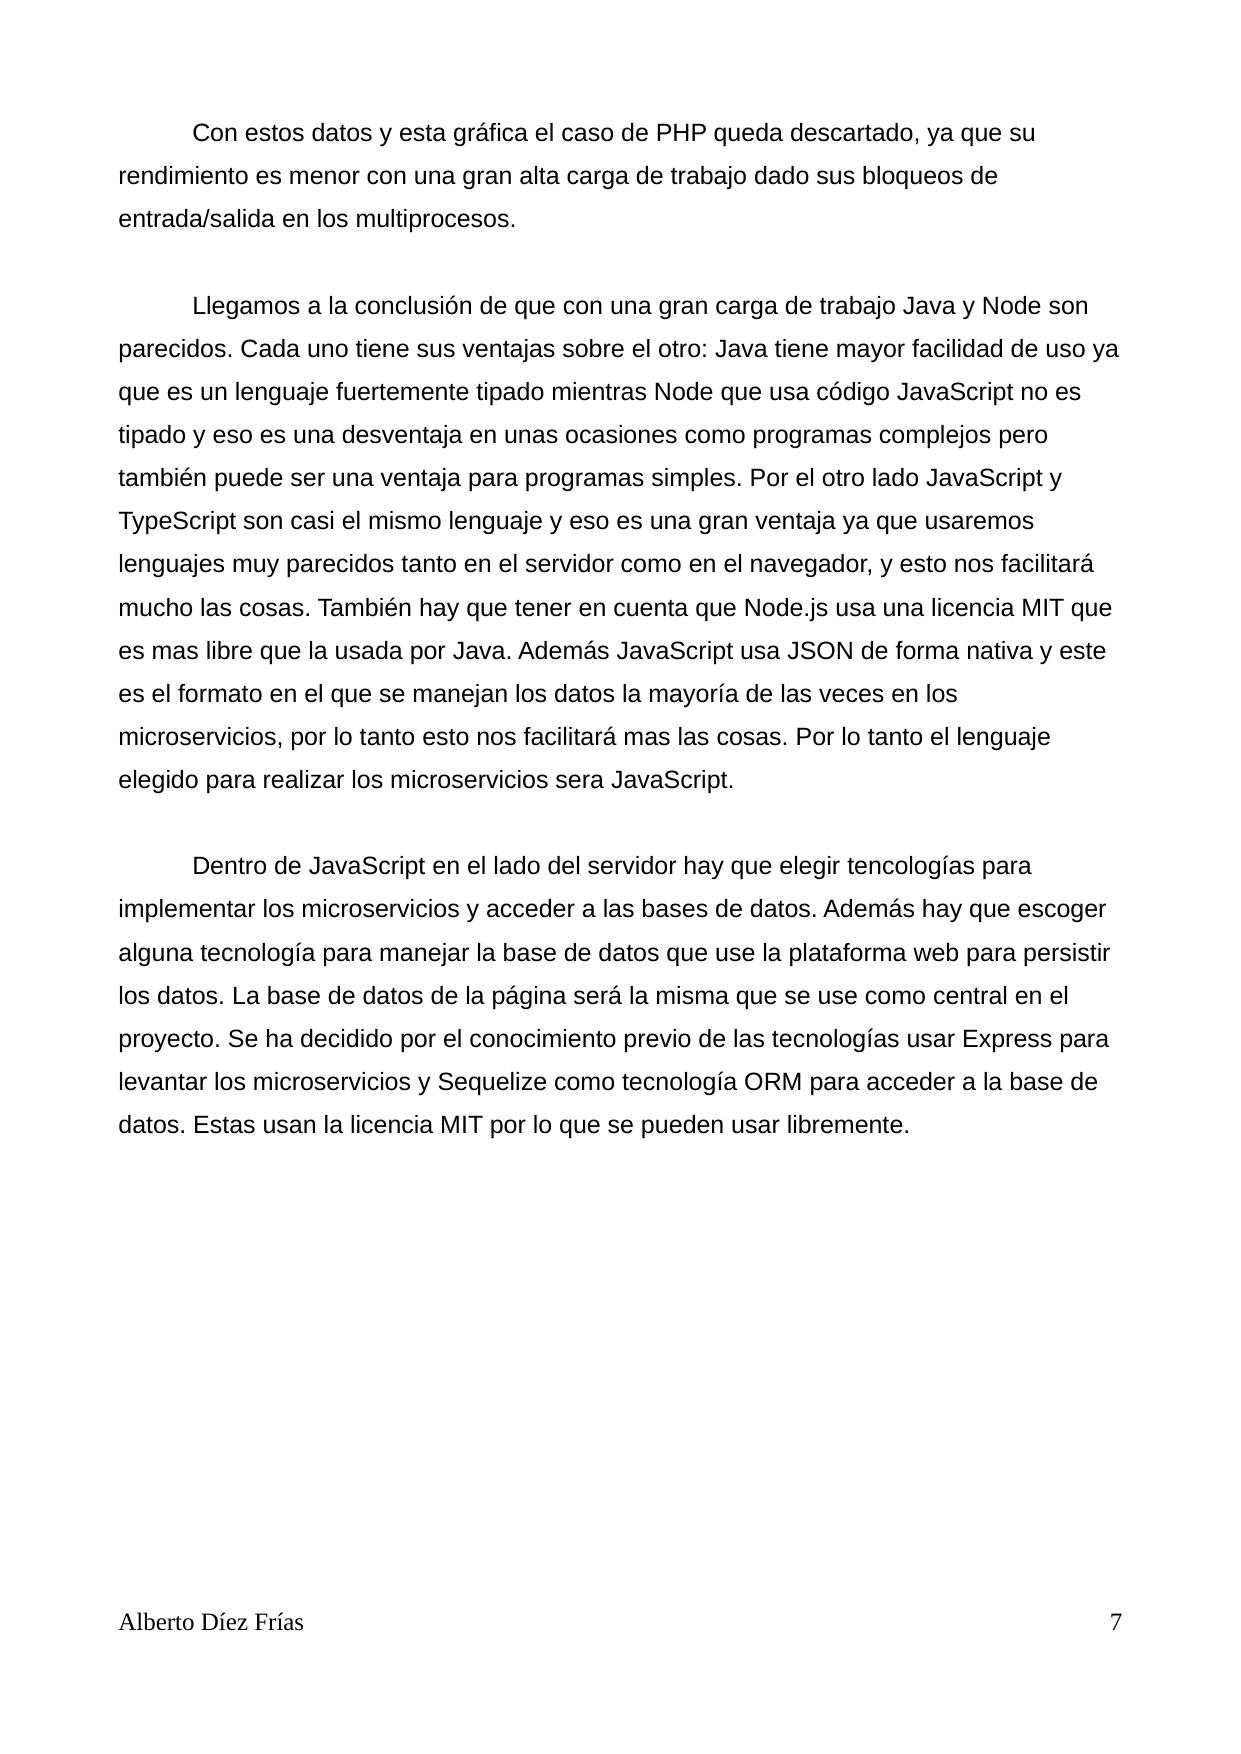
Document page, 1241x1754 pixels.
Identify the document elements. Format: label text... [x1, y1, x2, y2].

text Llegamos a la conclusión de que con una gran carga de trabajo Java y Node son parecidos. Cada uno tiene sus ventajas sobre el otro: Java tiene mayor facilidad de uso ya que es un lenguaje fuertemente tipado mientras Node que usa código JavaScript no es tipado y eso es una desventaja en unas ocasiones como programas complejos pero también puede ser una ventaja para programas simples. Por el otro lado JavaScript y TypeScript son casi el mismo lenguaje y eso es una gran ventaja ya que usaremos lenguajes muy parecidos tanto en el servidor como en el navegador, y esto nos facilitará mucho las cosas. También hay que tener en cuenta que Node.js usa una licencia MIT que es mas libre que la usada por Java. Además JavaScript usa JSON de forma nativa y este es el formato en el que se manejan los datos la mayoría de las veces en los microservicios, por lo tanto esto nos facilitará mas las cosas. Por lo tanto el lenguaje elegido para realizar los microservicios sera JavaScript. [118, 291, 1122, 794]
text Dentro de JavaScript en el lado del servidor hay que elegir tencologías para implementar los microservicios y acceder a las bases de datos. Además hay que escoger alguna tecnología para manejar la base de datos que use la plataforma web para persistir los datos. La base de datos de la página será la misma que se use como central en el proyecto. Se ha decidido por el conocimiento previo de las tecnologías usar Express para levantar los microservicios y Sequelize como tecnología ORM para acceder a la base de datos. Estas usan la licencia MIT por lo que se pueden usar libremente. [118, 851, 1122, 1139]
text Con estos datos y esta gráfica el caso de PHP queda descartado, ya que su rendimiento es menor con una gran alta carga de trabajo dado sus bloqueos de entrada/salida en los multiprocesos. [118, 118, 1122, 233]
